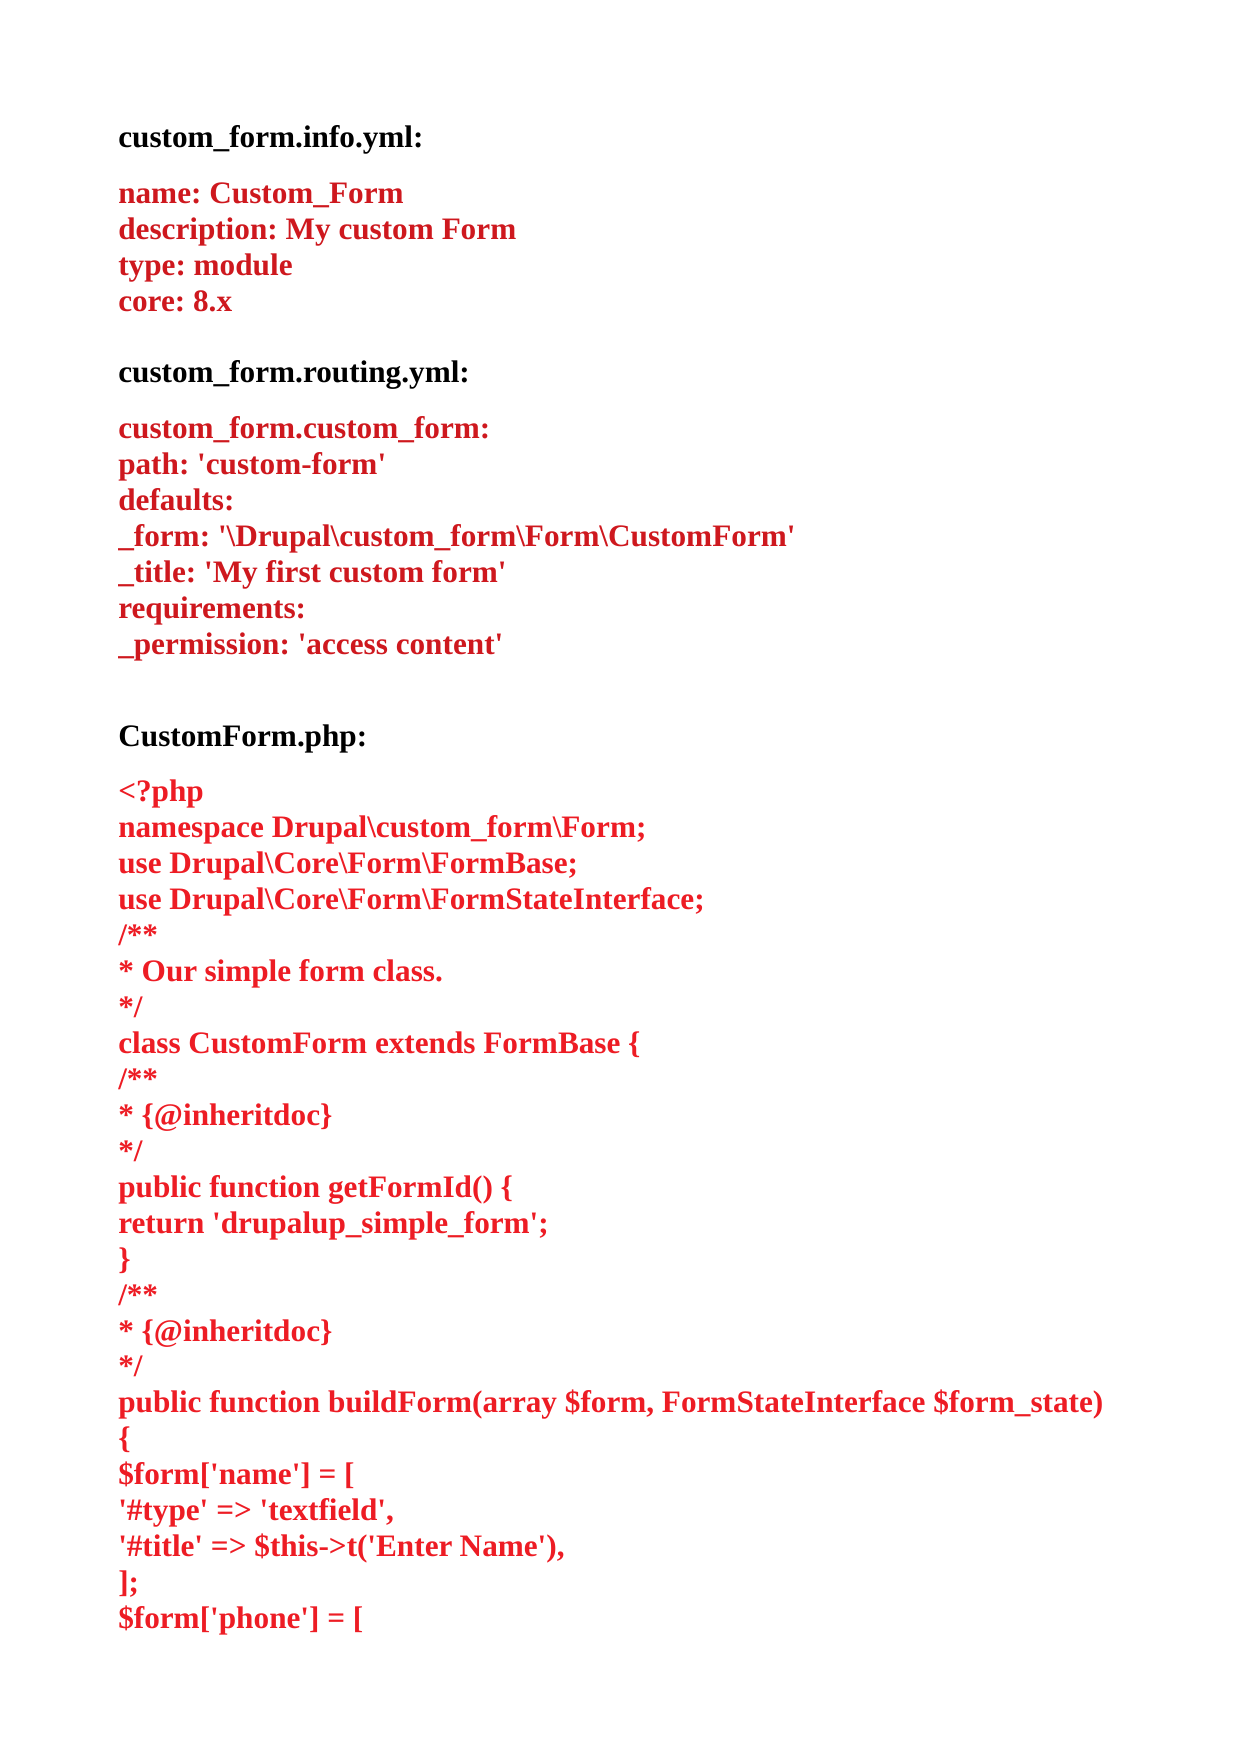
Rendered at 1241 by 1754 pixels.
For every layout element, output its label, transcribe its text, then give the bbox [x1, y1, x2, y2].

text * {@inheritdoc} [118, 1096, 1122, 1132]
text } [118, 1240, 1122, 1276]
text $form['phone'] = [ [118, 1599, 1122, 1635]
text custom_form.routing.yml: [118, 354, 1122, 389]
text */ [118, 1132, 1122, 1168]
text public function getFormId() { [118, 1168, 1122, 1204]
text _form: '\Drupal\custom_form\Form\CustomForm' [118, 517, 1122, 553]
text name: Custom_Form [118, 174, 1122, 210]
text core: 8.x [118, 282, 1122, 318]
text _permission: 'access content' [118, 625, 1122, 661]
text /** [118, 1060, 1122, 1096]
text /** [118, 916, 1122, 952]
text return 'drupalup_simple_form'; [118, 1204, 1122, 1240]
text description: My custom Form [118, 210, 1122, 246]
text CustomForm.php: [118, 717, 1122, 753]
text * Our simple form class. [118, 952, 1122, 988]
text defaults: [118, 481, 1122, 517]
text public function buildForm(array $form, FormStateInterface $form_state) { [118, 1384, 1122, 1456]
text custom_form.info.yml: [118, 118, 1122, 154]
text <?php [118, 773, 1122, 809]
text custom_form.custom_form: [118, 409, 1122, 445]
text ]; [118, 1563, 1122, 1599]
text $form['name'] = [ [118, 1456, 1122, 1491]
text */ [118, 1348, 1122, 1384]
text requirements: [118, 589, 1122, 625]
text namespace Drupal\custom_form\Form; [118, 809, 1122, 844]
text class CustomForm extends FormBase { [118, 1024, 1122, 1060]
text */ [118, 988, 1122, 1024]
text '#title' => $this->t('Enter Name'), [118, 1527, 1122, 1563]
text type: module [118, 246, 1122, 282]
text path: 'custom-form' [118, 445, 1122, 481]
text * {@inheritdoc} [118, 1312, 1122, 1348]
text use Drupal\Core\Form\FormStateInterface; [118, 881, 1122, 916]
text '#type' => 'textfield', [118, 1491, 1122, 1527]
text _title: 'My first custom form' [118, 553, 1122, 589]
text /** [118, 1276, 1122, 1312]
text use Drupal\Core\Form\FormBase; [118, 844, 1122, 881]
